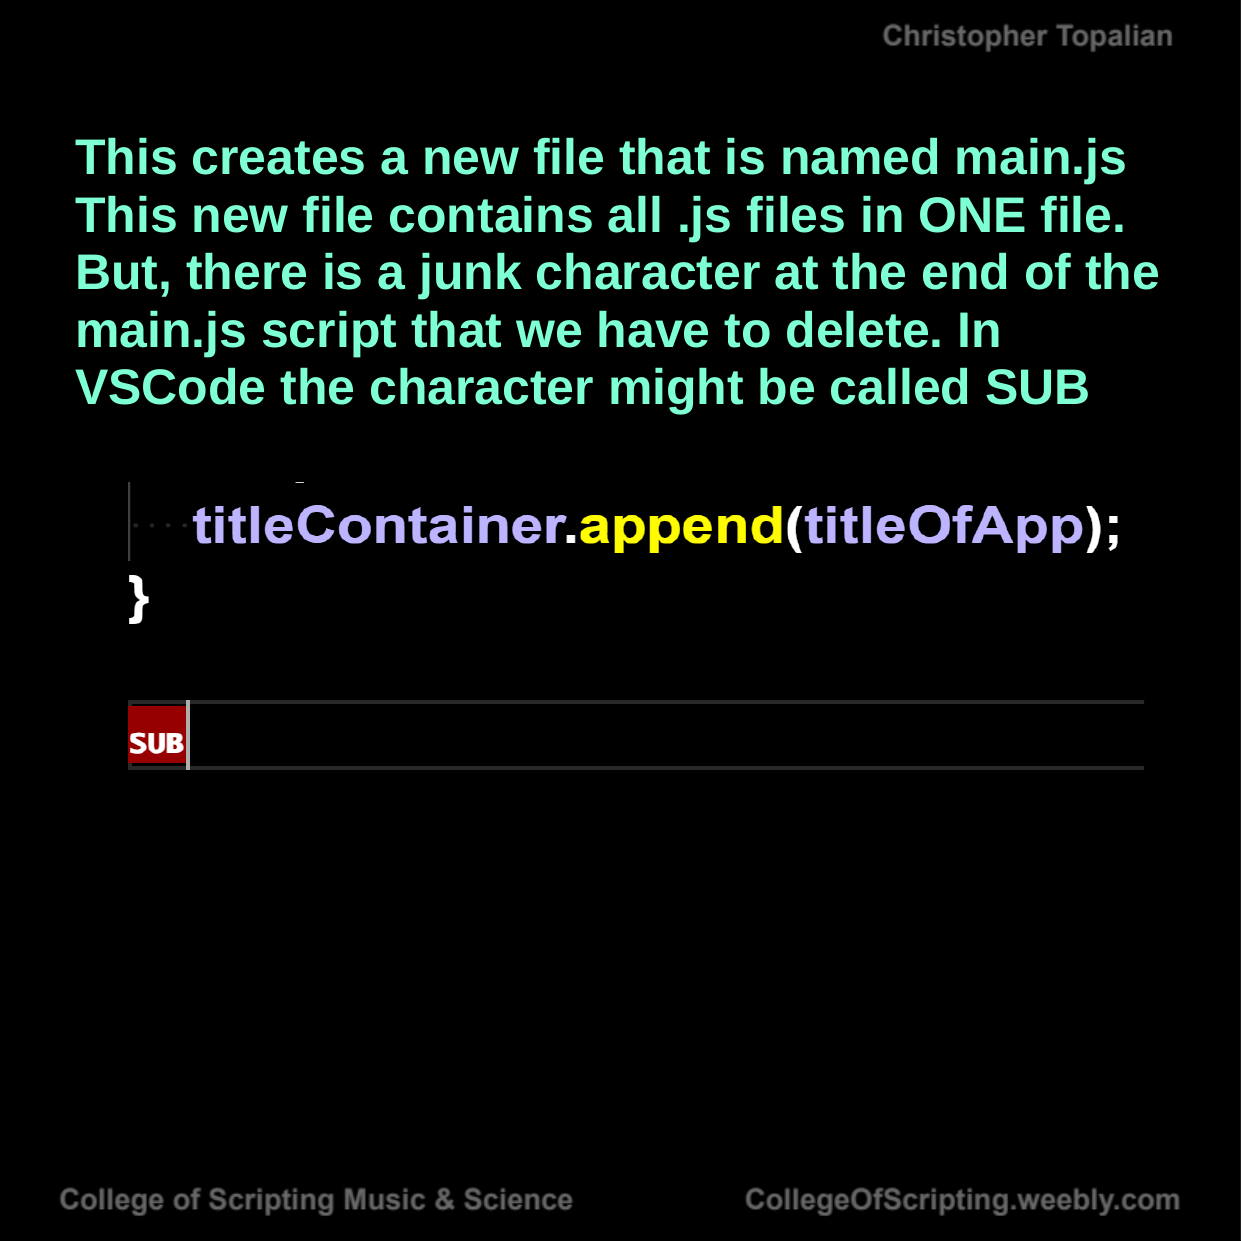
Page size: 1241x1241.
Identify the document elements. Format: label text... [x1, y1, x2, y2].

text But, there is a junk character at the end of the main.js script that we have to delete. In VSCode the character might be called SUB [75, 243, 1166, 415]
text This creates a new file that is named main.js [75, 128, 1166, 185]
picture [96, 482, 1145, 795]
text This new file contains all .js files in ONE file. [75, 185, 1166, 243]
